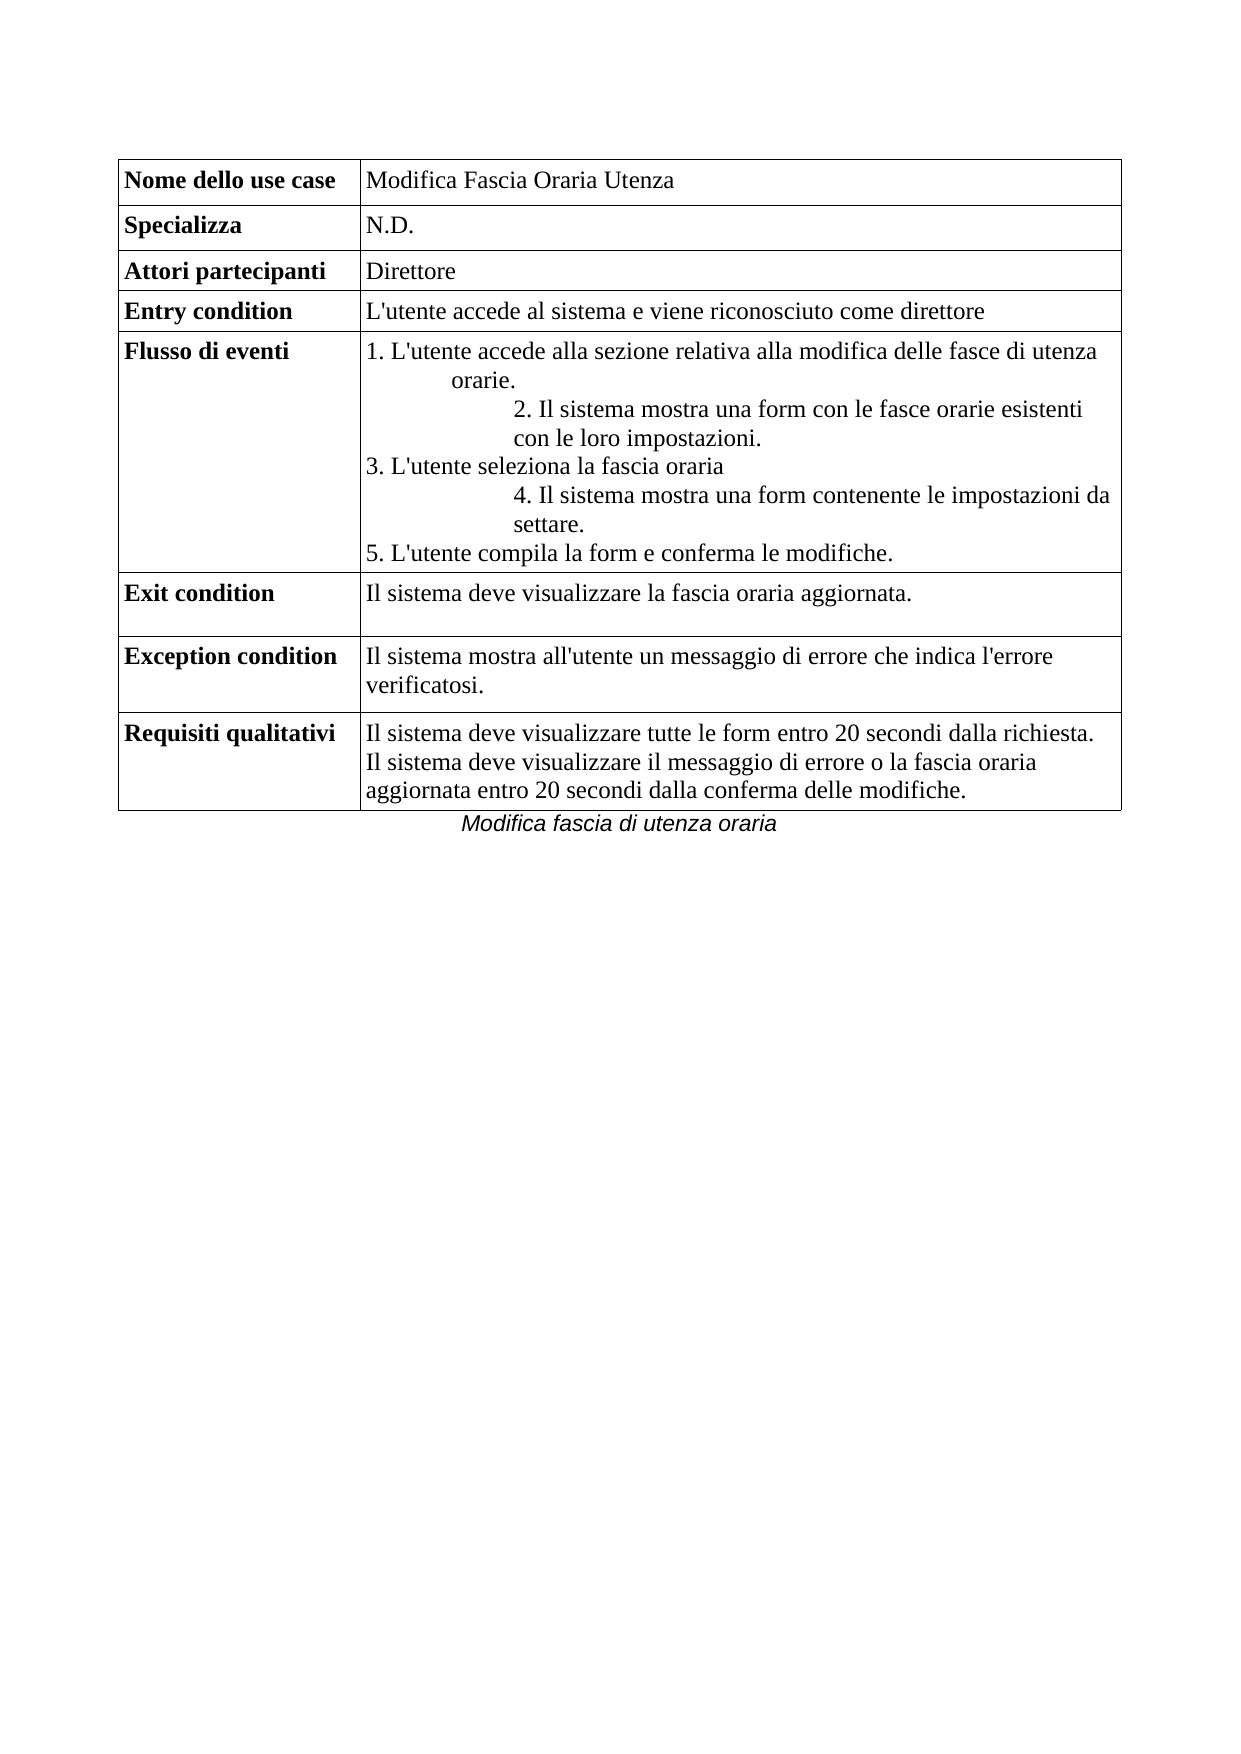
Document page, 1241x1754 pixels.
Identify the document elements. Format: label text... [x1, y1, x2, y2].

table_cell Exception condition [119, 637, 360, 712]
table_cell L'utente accede al sistema e viene riconosciuto come direttore [361, 291, 1121, 331]
text Modifica fascia di utenza oraria [118, 810, 1122, 836]
table_cell Requisiti qualitativi [119, 713, 360, 810]
table_cell Specializza [119, 206, 360, 250]
table_cell Exit condition [119, 573, 360, 636]
table_cell Flusso di eventi [119, 332, 360, 572]
table_header Nome dello use case [119, 160, 360, 205]
table_header Modifica Fascia Oraria Utenza [361, 160, 1121, 205]
table_cell Il sistema deve visualizzare tutte le form entro 20 secondi dalla richiesta. Il sistema deve visualizzare il messaggio di errore o la fascia oraria aggiornata entro 20 secondi dalla conferma delle modifiche. [361, 713, 1121, 810]
table_cell Direttore [361, 251, 1121, 290]
table_cell Entry condition [119, 291, 360, 331]
table_cell N.D. [361, 206, 1121, 250]
table_cell Il sistema mostra all'utente un messaggio di errore che indica l'errore verificatosi. [361, 637, 1121, 712]
table_cell Il sistema deve visualizzare la fascia oraria aggiornata. [361, 573, 1121, 636]
table_cell L'utente accede alla sezione relativa alla modifica delle fasce di utenza orarie. Il sistema mostra una form con le fasce orarie esistenti con le loro impostazioni. L'utente seleziona la fascia oraria Il sistema mostra una form contenente le impostazioni da settare. L'utente compila la form e conferma le modifiche. [361, 332, 1121, 572]
table_cell Attori partecipanti [119, 251, 360, 290]
